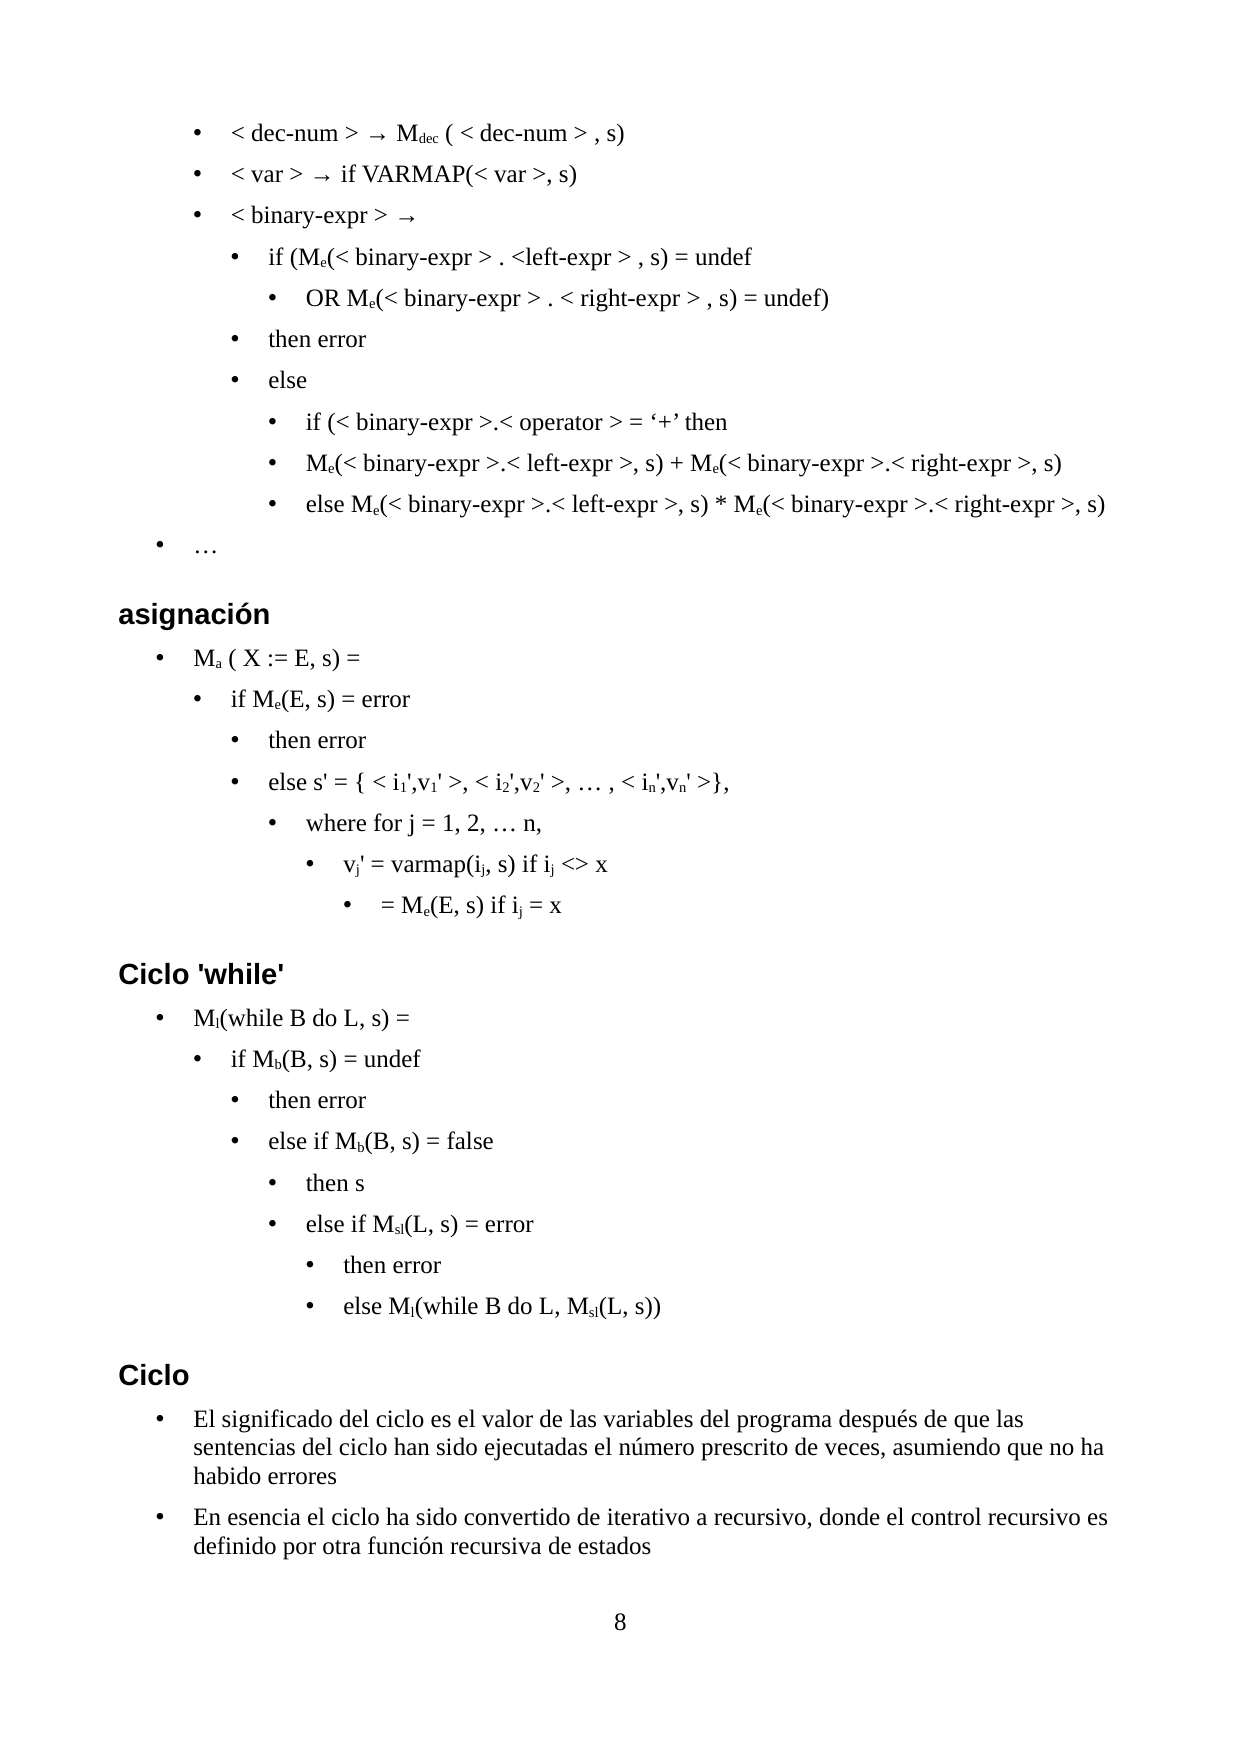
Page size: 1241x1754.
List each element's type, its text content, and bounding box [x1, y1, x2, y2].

list then error [231, 725, 1122, 754]
list then error [306, 1250, 1122, 1279]
list else if Msl(L, s) = error [268, 1209, 1122, 1238]
list else Ml(while B do L, Msl(L, s)) [306, 1291, 1122, 1320]
list OR Me(< binary-expr > . < right-expr > , s) = undef) [268, 283, 1122, 312]
list if Me(E, s) = error [193, 684, 1122, 713]
list if (< binary-expr >.< operator > = ‘+’ then [268, 407, 1122, 436]
list < var > → if VARMAP(< var >, s) [193, 159, 1122, 188]
list else s' = { < i1',v1' >, < i2',v2' >, … , < in',vn' >}, [231, 767, 1122, 795]
list = Me(E, s) if ij = x [343, 890, 1122, 919]
list else [231, 366, 1122, 394]
subtitle asignación [118, 597, 1122, 630]
subtitle Ciclo 'while' [118, 957, 1122, 990]
list where for j = 1, 2, … n, [268, 808, 1122, 837]
list vj' = varmap(ij, s) if ij <> x [306, 849, 1122, 878]
list if Mb(B, s) = undef [193, 1044, 1122, 1073]
list else Me(< binary-expr >.< left-expr >, s) * Me(< binary-expr >.< right-expr >, s) [268, 489, 1122, 518]
list Ml(while B do L, s) = [156, 1003, 1122, 1031]
list En esencia el ciclo ha sido convertido de iterativo a recursivo, donde el control recursivo es definido por otra función recursiva de estados [156, 1502, 1122, 1560]
subtitle Ciclo [118, 1358, 1122, 1391]
list then s [268, 1168, 1122, 1196]
list < binary-expr > → [193, 201, 1122, 229]
list … [156, 531, 1122, 559]
list else if Mb(B, s) = false [231, 1126, 1122, 1155]
list then error [231, 1085, 1122, 1114]
list if (Me(< binary-expr > . <left-expr > , s) = undef [231, 242, 1122, 271]
list Me(< binary-expr >.< left-expr >, s) + Me(< binary-expr >.< right-expr >, s) [268, 448, 1122, 477]
list El significado del ciclo es el valor de las variables del programa después de que las sentencias del ciclo han sido ejecutadas el número prescrito de veces, asumiendo que no ha habido errores [156, 1404, 1122, 1490]
list Ma ( X := E, s) = [156, 643, 1122, 672]
list then error [231, 324, 1122, 353]
list < dec-num > → Mdec ( < dec-num > , s) [193, 118, 1122, 147]
